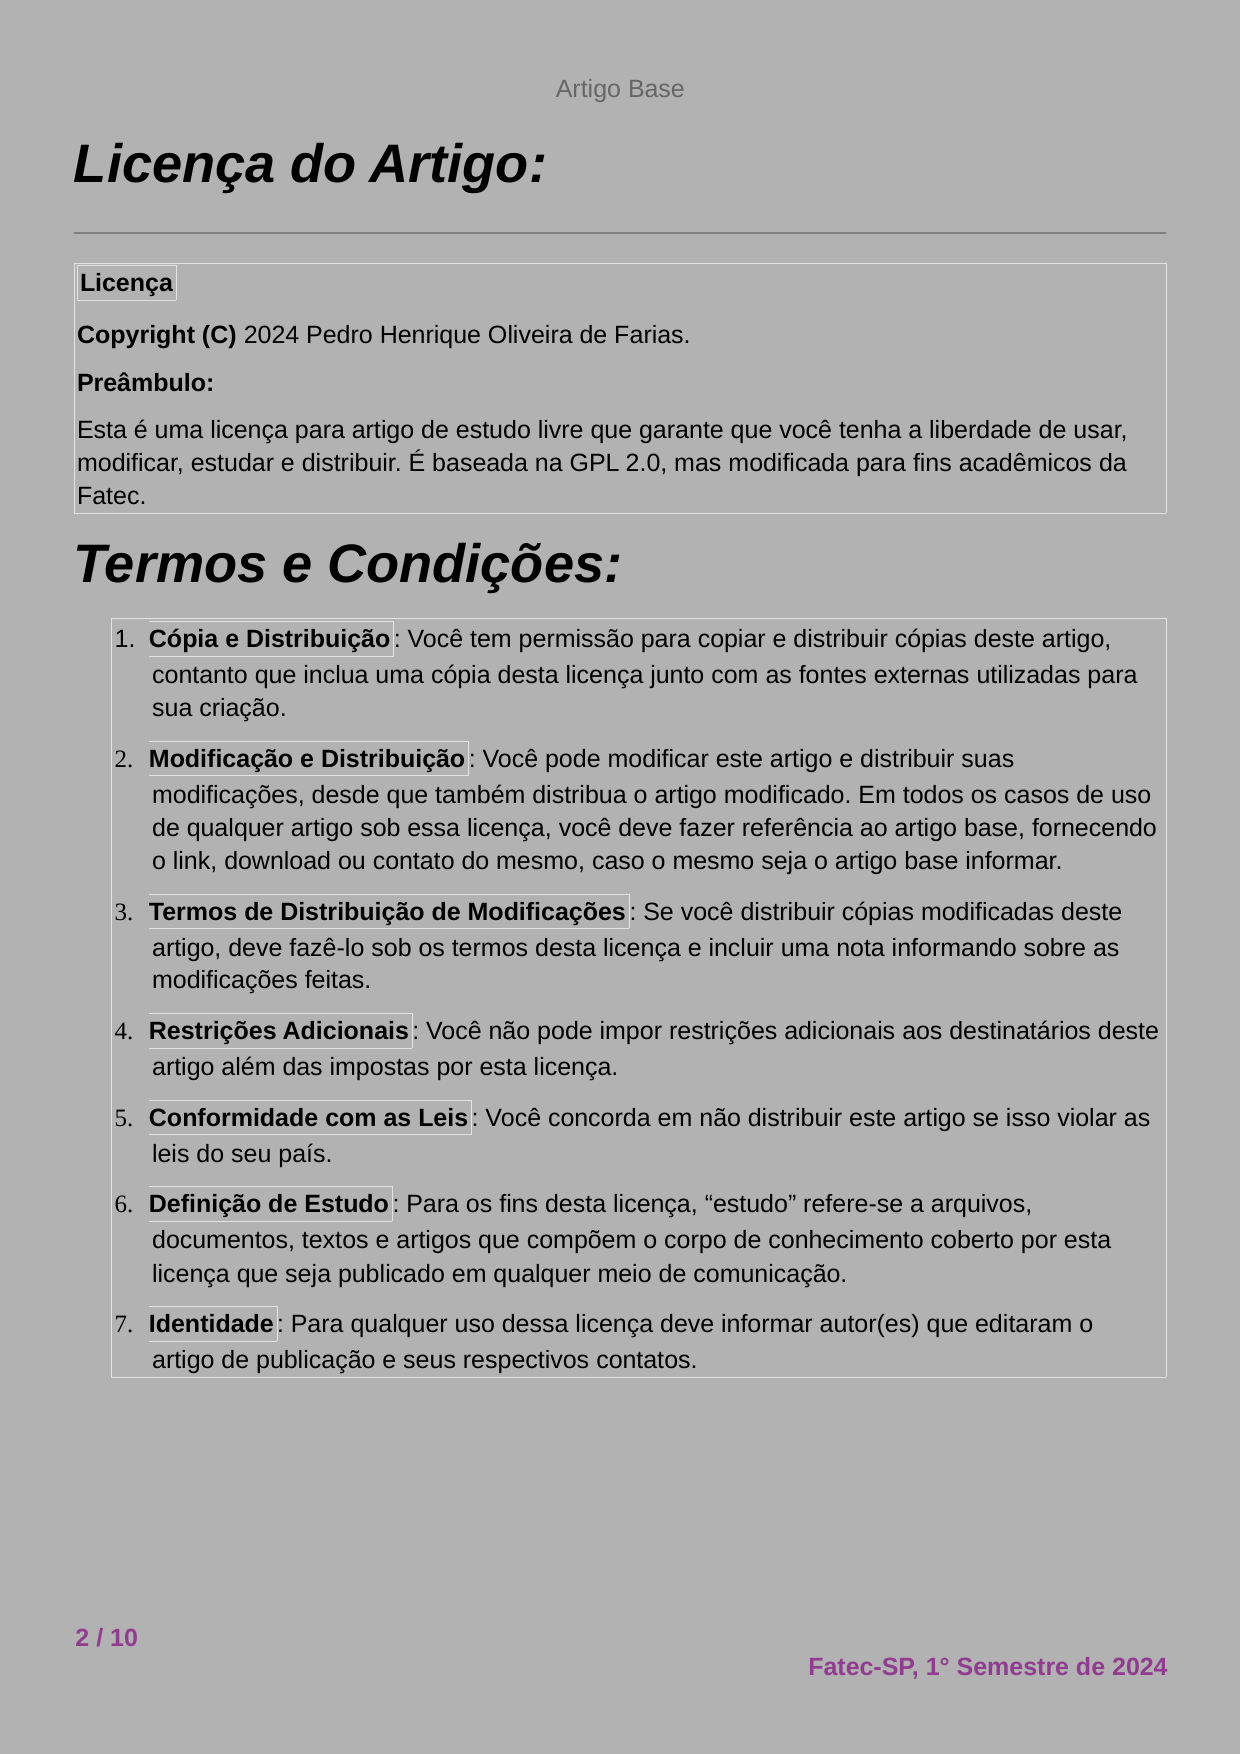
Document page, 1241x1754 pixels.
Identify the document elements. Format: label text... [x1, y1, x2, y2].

list Conformidade com as Leis: Você concorda em não distribuir este artigo se isso violar as leis do seu país. [112, 1097, 1166, 1168]
text Termos e Condições: [74, 532, 1166, 594]
list Modificação e Distribuição: Você pode modificar este artigo e distribuir suas modificações, desde que também distribua o artigo modificado. Em todos os casos de uso de qualquer artigo sob essa licença, você deve fazer referência ao artigo base, fornecendo o link, download ou contato do mesmo, caso o mesmo seja o artigo base informar. [112, 738, 1166, 874]
text Licença do Artigo: [74, 132, 1166, 194]
list Identidade: Para qualquer uso dessa licença deve informar autor(es) que editaram o artigo de publicação e seus respectivos contatos. [112, 1303, 1166, 1377]
list Definição de Estudo: Para os fins desta licença, “estudo” refere-se a arquivos, documentos, textos e artigos que compõem o corpo de conhecimento coberto por esta licença que seja publicado em qualquer meio de comunicação. [112, 1183, 1166, 1287]
list Restrições Adicionais: Você não pode impor restrições adicionais aos destinatários deste artigo além das impostas por esta licença. [112, 1010, 1166, 1081]
text Copyright (C) 2024 Pedro Henrique Oliveira de Farias. [75, 317, 1166, 349]
text Esta é uma licença para artigo de estudo livre que garante que você tenha a liberdade de usar, modificar, estudar e distribuir. É baseada na GPL 2.0, mas modificada para fins acadêmicos da Fatec. [75, 412, 1166, 513]
text Licença [75, 264, 1166, 300]
list Cópia e Distribuição: Você tem permissão para copiar e distribuir cópias deste artigo, contanto que inclua uma cópia desta licença junto com as fontes externas utilizadas para sua criação. [112, 619, 1166, 722]
text Preâmbulo: [75, 364, 1166, 396]
list Termos de Distribuição de Modificações: Se você distribuir cópias modificadas deste artigo, deve fazê-lo sob os termos desta licença e incluir uma nota informando sobre as modificações feitas. [112, 890, 1166, 994]
